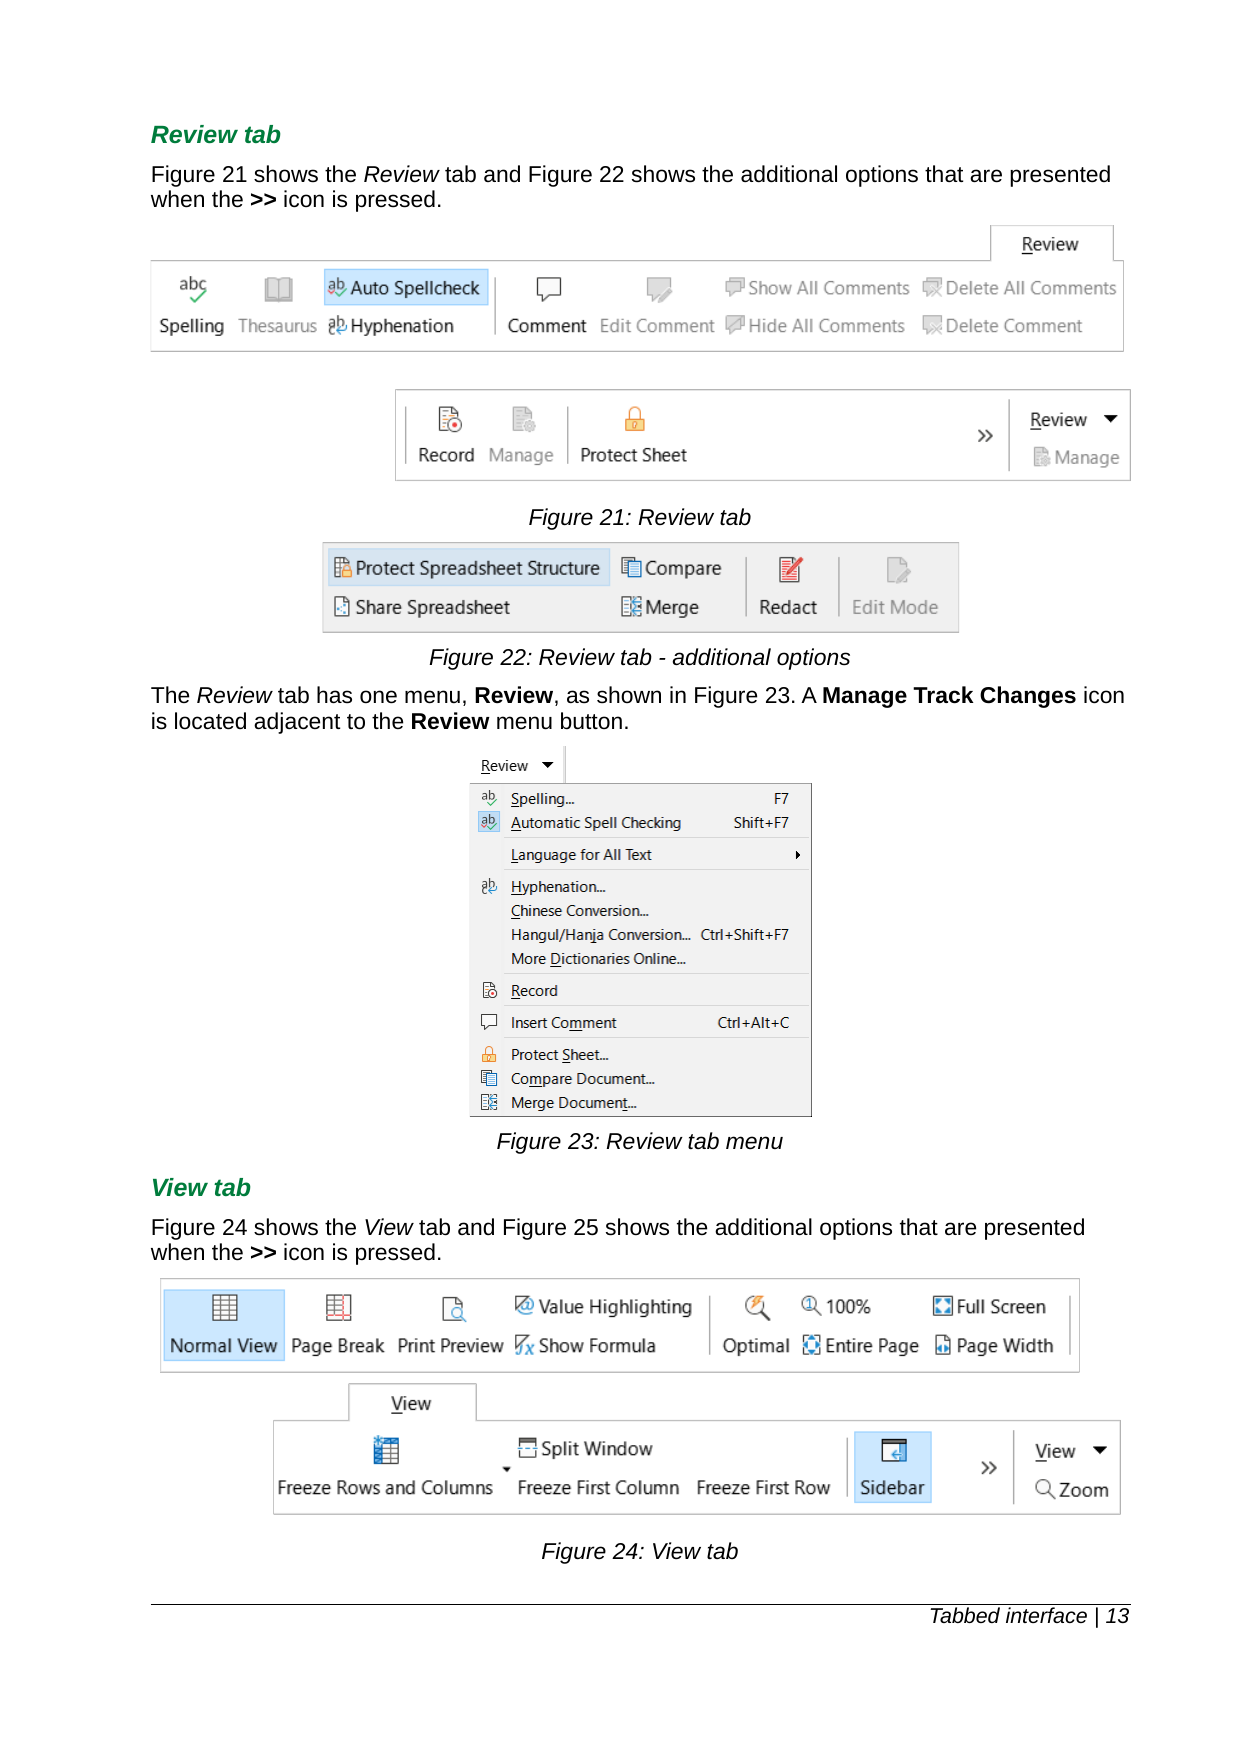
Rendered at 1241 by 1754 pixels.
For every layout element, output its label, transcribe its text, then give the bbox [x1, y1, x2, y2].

picture [469, 746, 812, 1117]
text Figure 21 shows the Review tab and Figure 22 shows the additional options that are presented when the >> icon is pressed. [151, 161, 1131, 213]
text Figure 21: Review tab [151, 504, 1131, 530]
subtitle View tab [151, 1174, 1131, 1202]
text Figure 22: Review tab - additional options [322, 645, 959, 670]
picture [322, 542, 960, 633]
text Figure 24 shows the View tab and Figure 25 shows the additional options that are presented when the >> icon is pressed. [151, 1214, 1131, 1265]
text The Review tab has one menu, Review, as shown in Figure 23. A Manage Track Changes icon is located adjacent to the Review menu button. [151, 683, 1131, 734]
picture [150, 225, 1132, 492]
subtitle Review tab [151, 121, 1131, 149]
picture [160, 1277, 1122, 1527]
text Figure 23: Review tab menu [470, 1129, 812, 1154]
text Figure 24: View tab [160, 1539, 1122, 1564]
